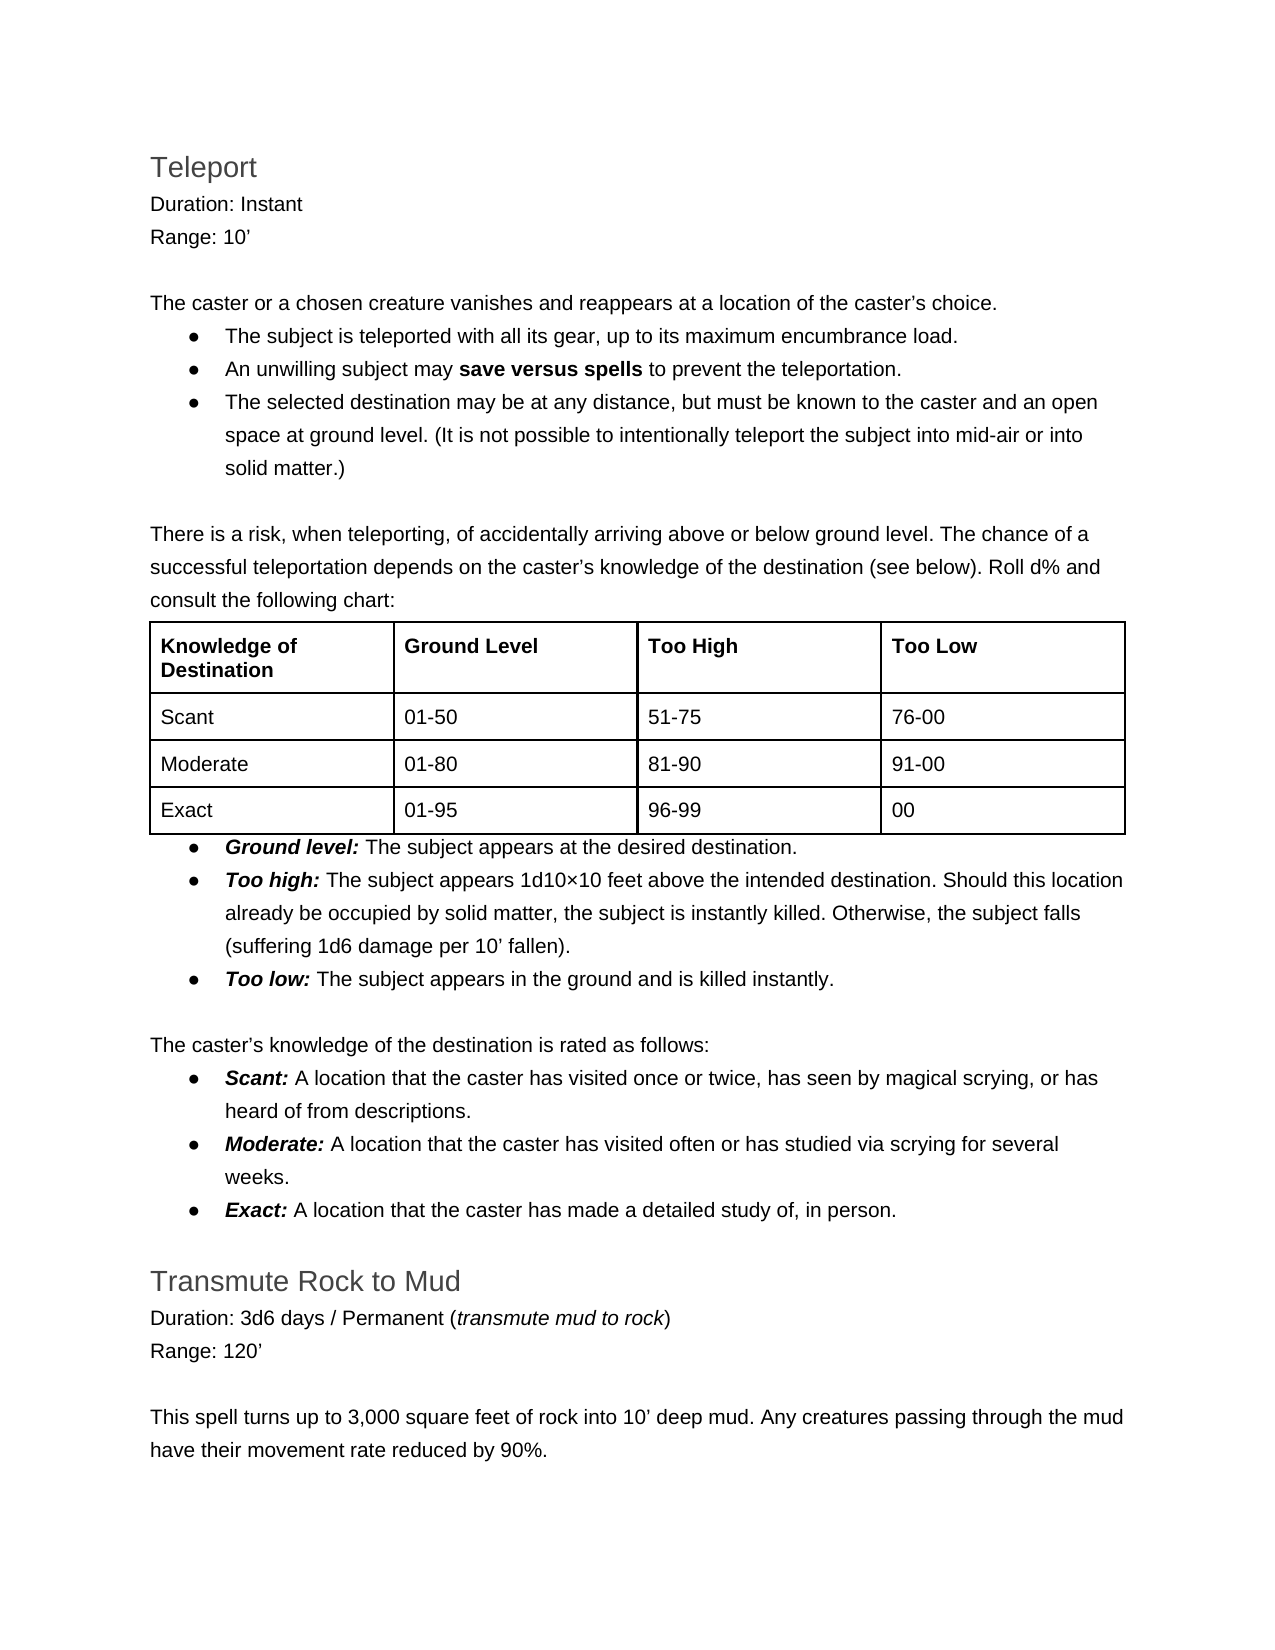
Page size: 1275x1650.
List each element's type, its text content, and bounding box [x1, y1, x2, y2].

list Scant: A location that the caster has visited once or twice, has seen by magical scrying, or has heard of from descriptions. [187, 1066, 1125, 1123]
table_cell 81-90 [639, 741, 880, 786]
table_cell 01-95 [395, 788, 636, 833]
table_cell Moderate [151, 741, 393, 786]
text The caster’s knowledge of the destination is rated as follows: [150, 1033, 1125, 1057]
list Moderate: A location that the caster has visited often or has studied via scrying for several weeks. [187, 1132, 1125, 1189]
table_cell 00 [882, 788, 1124, 833]
text This spell turns up to 3,000 square feet of rock into 10’ deep mud. Any creatures passing through the mud have their movement rate reduced by 90%. [150, 1405, 1125, 1462]
list Exact: A location that the caster has made a detailed study of, in person. [187, 1198, 1125, 1222]
text The caster or a chosen creature vanishes and reappears at a location of the caster’s choice. [150, 291, 1125, 315]
text Range: 10’ [150, 225, 1125, 249]
table_header Too High [639, 623, 880, 692]
subtitle Transmute Rock to Mud [150, 1264, 1125, 1298]
table_cell 96-99 [639, 788, 880, 833]
list The subject is teleported with all its gear, up to its maximum encumbrance load. [187, 324, 1125, 348]
table_cell 91-00 [882, 741, 1124, 786]
table_cell 01-50 [395, 694, 636, 739]
list Too low: The subject appears in the ground and is killed instantly. [187, 967, 1125, 991]
list The selected destination may be at any distance, but must be known to the caster and an open space at ground level. (It is not possible to intentionally teleport the subject into mid-air or into solid matter.) [187, 390, 1125, 480]
subtitle Teleport [150, 150, 1125, 183]
text Duration: 3d6 days / Permanent (transmute mud to rock) [150, 1306, 1125, 1330]
table_cell 01-80 [395, 741, 636, 786]
table_cell 51-75 [639, 694, 880, 739]
text Duration: Instant [150, 192, 1125, 216]
list Ground level: The subject appears at the desired destination. [187, 835, 1125, 859]
table_cell Scant [151, 694, 393, 739]
list Too high: The subject appears 1d10×10 feet above the intended destination. Should this location already be occupied by solid matter, the subject is instantly killed. Otherwise, the subject falls (suffering 1d6 damage per 10’ fallen). [187, 868, 1125, 958]
text There is a risk, when teleporting, of accidentally arriving above or below ground level. The chance of a successful teleportation depends on the caster’s knowledge of the destination (see below). Roll d% and consult the following chart: [150, 522, 1125, 612]
table_header Too Low [882, 623, 1124, 692]
table_cell Exact [151, 788, 393, 833]
list An unwilling subject may save versus spells to prevent the teleportation. [187, 357, 1125, 381]
text Range: 120’ [150, 1339, 1125, 1363]
table_cell 76-00 [882, 694, 1124, 739]
table_header Knowledge of Destination [151, 623, 393, 692]
table_header Ground Level [395, 623, 636, 692]
